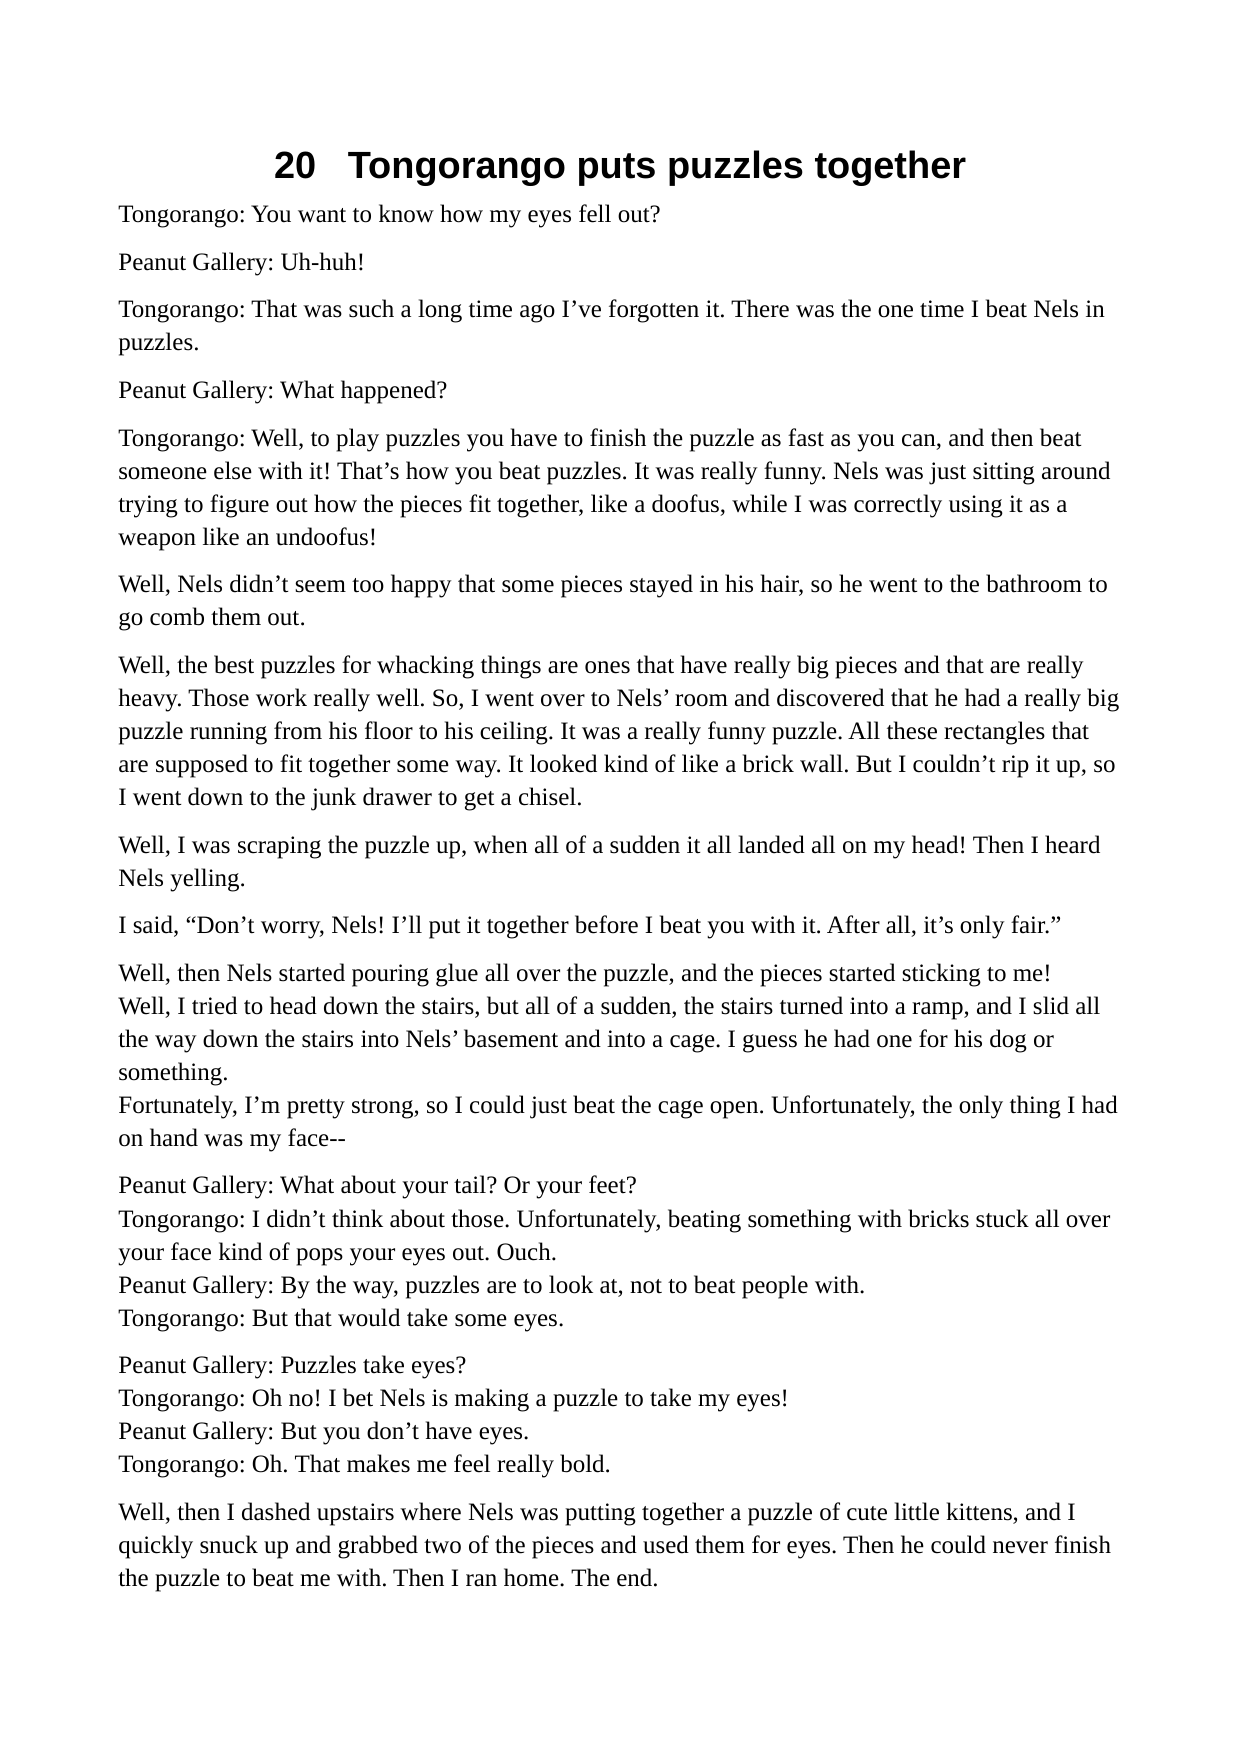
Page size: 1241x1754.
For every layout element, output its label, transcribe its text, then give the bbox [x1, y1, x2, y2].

text Well, then I dashed upstairs where Nels was putting together a puzzle of cute little kittens, and I quickly snuck up and grabbed two of the pieces and used them for eyes. Then he could never finish the puzzle to beat me with. Then I ran home. The end. [118, 1497, 1122, 1592]
text Tongorango: That was such a long time ago I’ve forgotten it. There was the one time I beat Nels in puzzles. [118, 294, 1122, 356]
text Well, the best puzzles for whacking things are ones that have really big pieces and that are really heavy. Those work really well. So, I went over to Nels’ room and discovered that he had a really big puzzle running from his floor to his ceiling. It was a really funny puzzle. All these rectangles that are supposed to fit together some way. It looked kind of like a brick wall. But I couldn’t rip it up, so I went down to the junk drawer to get a chisel. [118, 650, 1122, 811]
text Peanut Gallery: What about your tail? Or your feet? Tongorango: I didn’t think about those. Unfortunately, beating something with bricks stuck all over your face kind of pops your eyes out. Ouch. Peanut Gallery: By the way, puzzles are to look at, not to beat people with. Tongorango: But that would take some eyes. [118, 1171, 1122, 1331]
text Tongorango: Well, to play puzzles you have to finish the puzzle as fast as you can, and then beat someone else with it! That’s how you beat puzzles. It was really funny. Nels was just sitting around trying to figure out how the pieces fit together, like a doofus, while I was correctly using it as a weapon like an undoofus! [118, 423, 1122, 551]
text Peanut Gallery: Puzzles take eyes? Tongorango: Oh no! I bet Nels is making a puzzle to take my eyes! Peanut Gallery: But you don’t have eyes. Tongorango: Oh. That makes me feel really bold. [118, 1350, 1122, 1478]
subtitle Tongorango puts puzzles together [118, 143, 1122, 187]
text Well, then Nels started pouring glue all over the puzzle, and the pieces started sticking to me! Well, I tried to head down the stairs, but all of a sudden, the stairs turned into a ramp, and I slid all the way down the stairs into Nels’ basement and into a cage. I guess he had one for his dog or something. Fortunately, I’m pretty strong, so I could just beat the cage open. Unfortunately, the only thing I had on hand was my face-- [118, 958, 1122, 1152]
text Well, I was scraping the puzzle up, when all of a sudden it all landed all on my head! Then I heard Nels yelling. [118, 830, 1122, 891]
text Tongorango: You want to know how my eyes fell out? [118, 199, 1122, 228]
text Peanut Gallery: What happened? [118, 375, 1122, 404]
text I said, “Don’t worry, Nels! I’ll put it together before I beat you with it. After all, it’s only fair.” [118, 910, 1122, 939]
text Peanut Gallery: Uh-huh! [118, 247, 1122, 276]
text Well, Nels didn’t seem too happy that some pieces stayed in his hair, so he went to the bathroom to go comb them out. [118, 569, 1122, 631]
